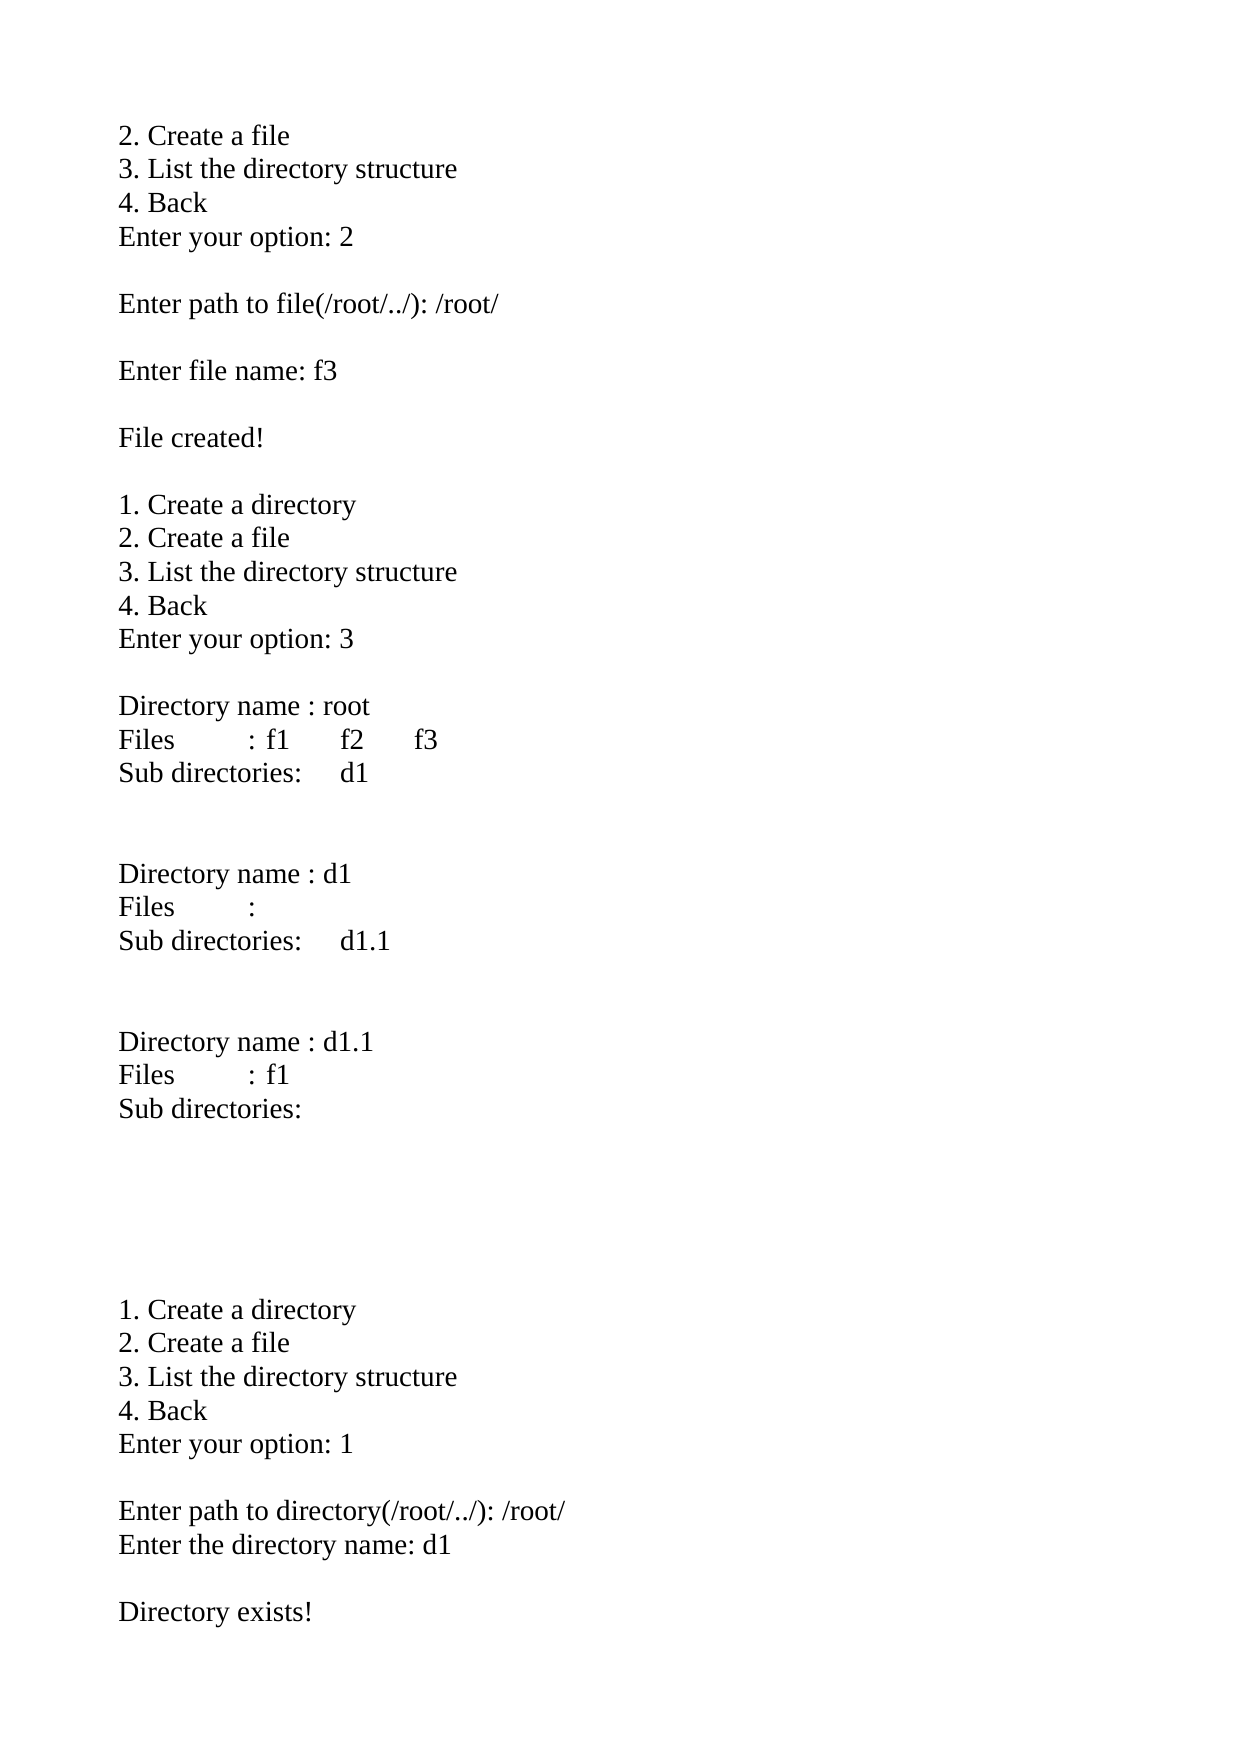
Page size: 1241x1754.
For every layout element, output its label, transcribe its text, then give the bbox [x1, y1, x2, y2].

text Files : f1 [118, 1057, 1122, 1091]
text Files : f1 f2 f3 [118, 722, 1122, 755]
text Enter path to directory(/root/../): /root/ [118, 1493, 1122, 1527]
text Directory name : root [118, 688, 1122, 722]
text Enter the directory name: d1 [118, 1527, 1122, 1560]
text Directory name : d1.1 [118, 1024, 1122, 1057]
text 3. List the directory structure [118, 1359, 1122, 1393]
text 1. Create a directory [118, 487, 1122, 521]
text 1. Create a directory [118, 1292, 1122, 1326]
text Sub directories: d1 [118, 755, 1122, 789]
text 4. Back [118, 1393, 1122, 1426]
text 4. Back [118, 185, 1122, 219]
text 3. List the directory structure [118, 554, 1122, 588]
text 3. List the directory structure [118, 152, 1122, 185]
text Enter your option: 2 [118, 219, 1122, 252]
text Enter path to file(/root/../): /root/ [118, 286, 1122, 319]
text Files : [118, 889, 1122, 923]
text File created! [118, 420, 1122, 453]
text 2. Create a file [118, 1326, 1122, 1359]
text Sub directories: [118, 1091, 1122, 1124]
text Sub directories: d1.1 [118, 923, 1122, 957]
text Directory exists! [118, 1594, 1122, 1627]
text Enter your option: 1 [118, 1426, 1122, 1460]
text Enter your option: 3 [118, 621, 1122, 655]
text 2. Create a file [118, 521, 1122, 554]
text Enter file name: f3 [118, 353, 1122, 386]
text 4. Back [118, 588, 1122, 621]
text Directory name : d1 [118, 856, 1122, 889]
text 2. Create a file [118, 118, 1122, 152]
